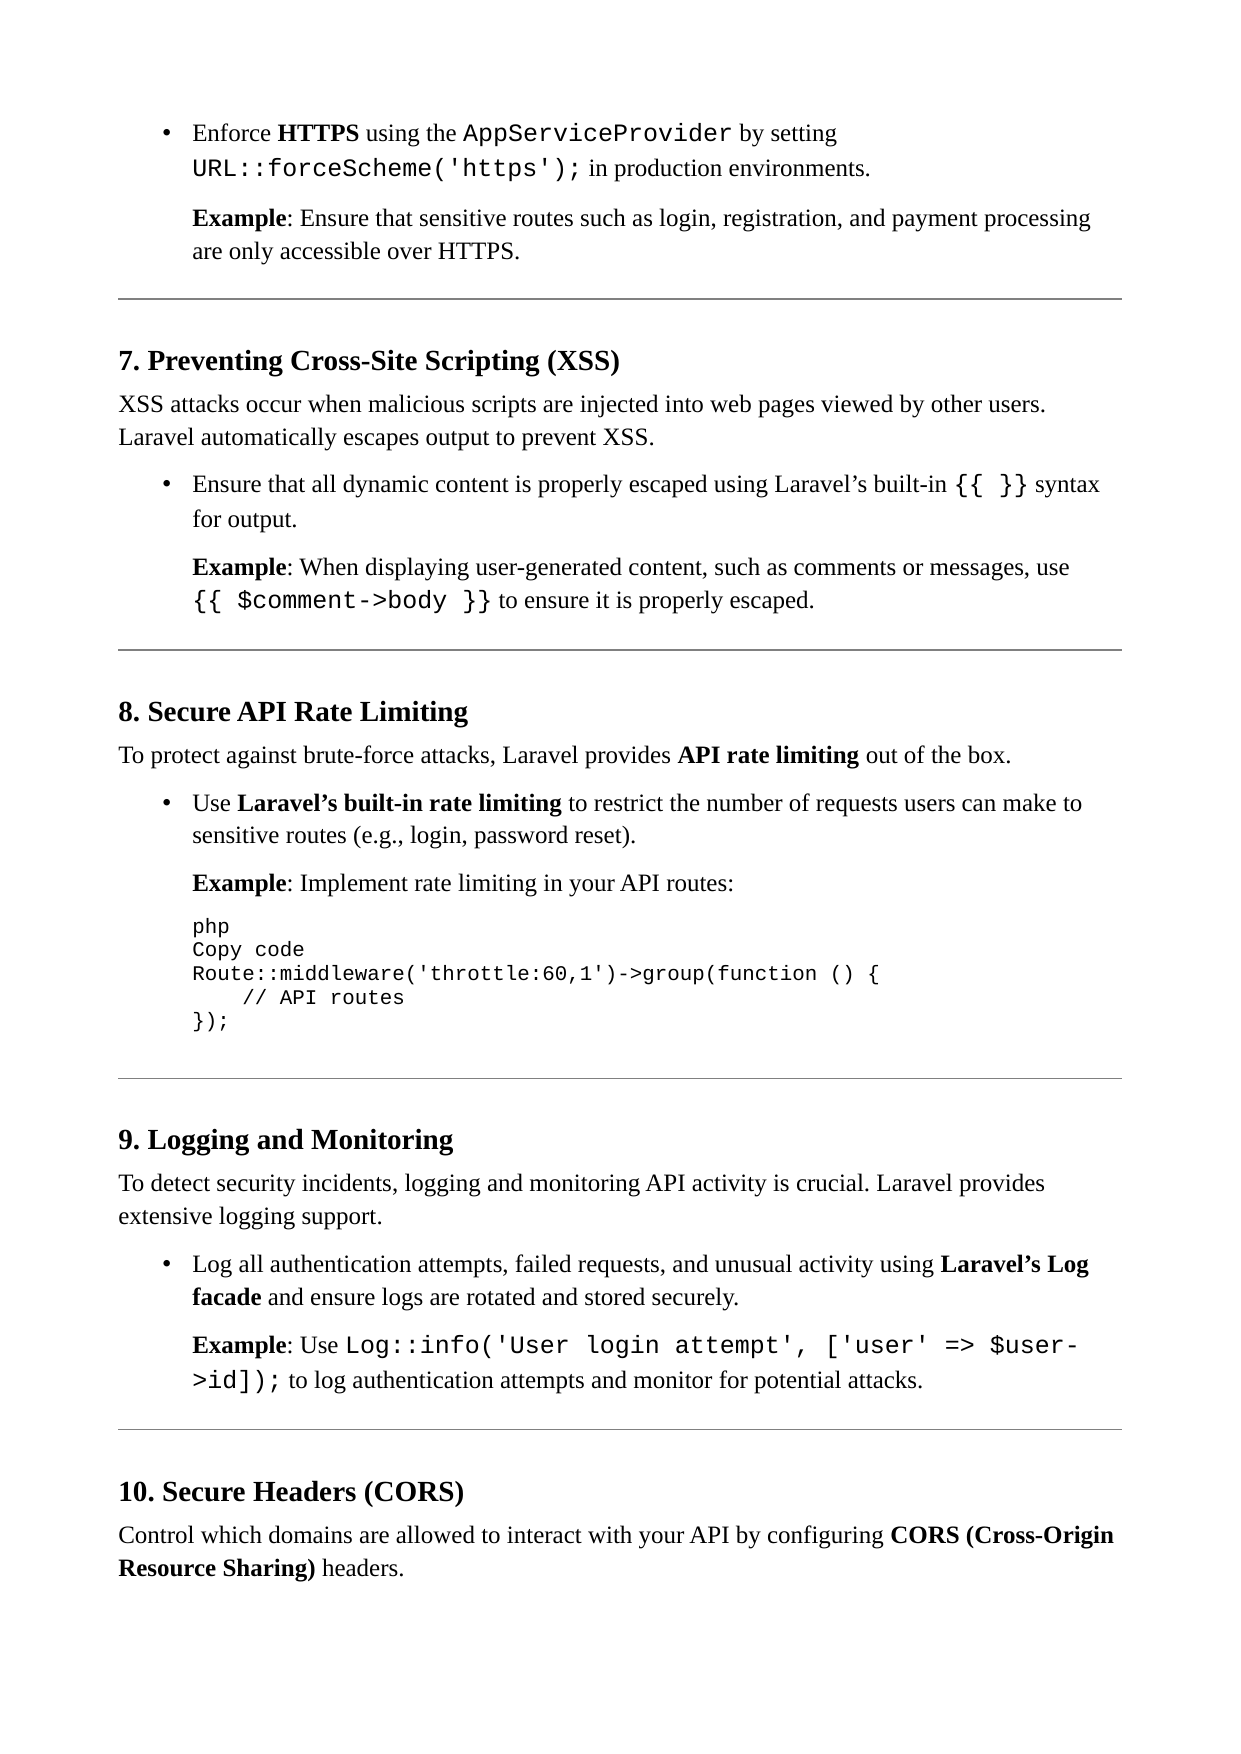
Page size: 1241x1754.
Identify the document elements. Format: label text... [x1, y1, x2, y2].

list }); [162, 1010, 1122, 1034]
list Route::middleware('throttle:60,1')->group(function () { [162, 963, 1122, 987]
list // API routes [162, 987, 1122, 1010]
text To detect security incidents, logging and monitoring API activity is crucial. Laravel provides extensive logging support. [118, 1168, 1122, 1230]
list Use Laravel’s built-in rate limiting to restrict the number of requests users can make to sensitive routes (e.g., login, password reset). [162, 788, 1122, 849]
list Copy code [162, 939, 1122, 963]
list Example: When displaying user-generated content, such as comments or messages, use {{ $comment->body }} to ensure it is properly escaped. [162, 552, 1122, 616]
subtitle 8. Secure API Rate Limiting [118, 694, 1122, 727]
list php [162, 916, 1122, 939]
text Control which domains are allowed to interact with your API by configuring CORS (Cross-Origin Resource Sharing) headers. [118, 1520, 1122, 1581]
list Example: Implement rate limiting in your API routes: [162, 868, 1122, 897]
list Enforce HTTPS using the AppServiceProvider by setting URL::forceScheme('https'); in production environments. [162, 118, 1122, 184]
list Example: Use Log::info('User login attempt', ['user' => $user->id]); to log authentication attempts and monitor for potential attacks. [162, 1330, 1122, 1396]
list Ensure that all dynamic content is properly escaped using Laravel’s built-in {{ }} syntax for output. [162, 469, 1122, 533]
text To protect against brute-force attacks, Laravel provides API rate limiting out of the box. [118, 740, 1122, 769]
subtitle 9. Logging and Monitoring [118, 1122, 1122, 1156]
list Log all authentication attempts, failed requests, and unusual activity using Laravel’s Log facade and ensure logs are rotated and stored securely. [162, 1249, 1122, 1311]
list Example: Ensure that sensitive routes such as login, registration, and payment processing are only accessible over HTTPS. [162, 203, 1122, 265]
subtitle 10. Secure Headers (CORS) [118, 1474, 1122, 1507]
text XSS attacks occur when malicious scripts are injected into web pages viewed by other users. Laravel automatically escapes output to prevent XSS. [118, 389, 1122, 451]
subtitle 7. Preventing Cross-Site Scripting (XSS) [118, 343, 1122, 376]
